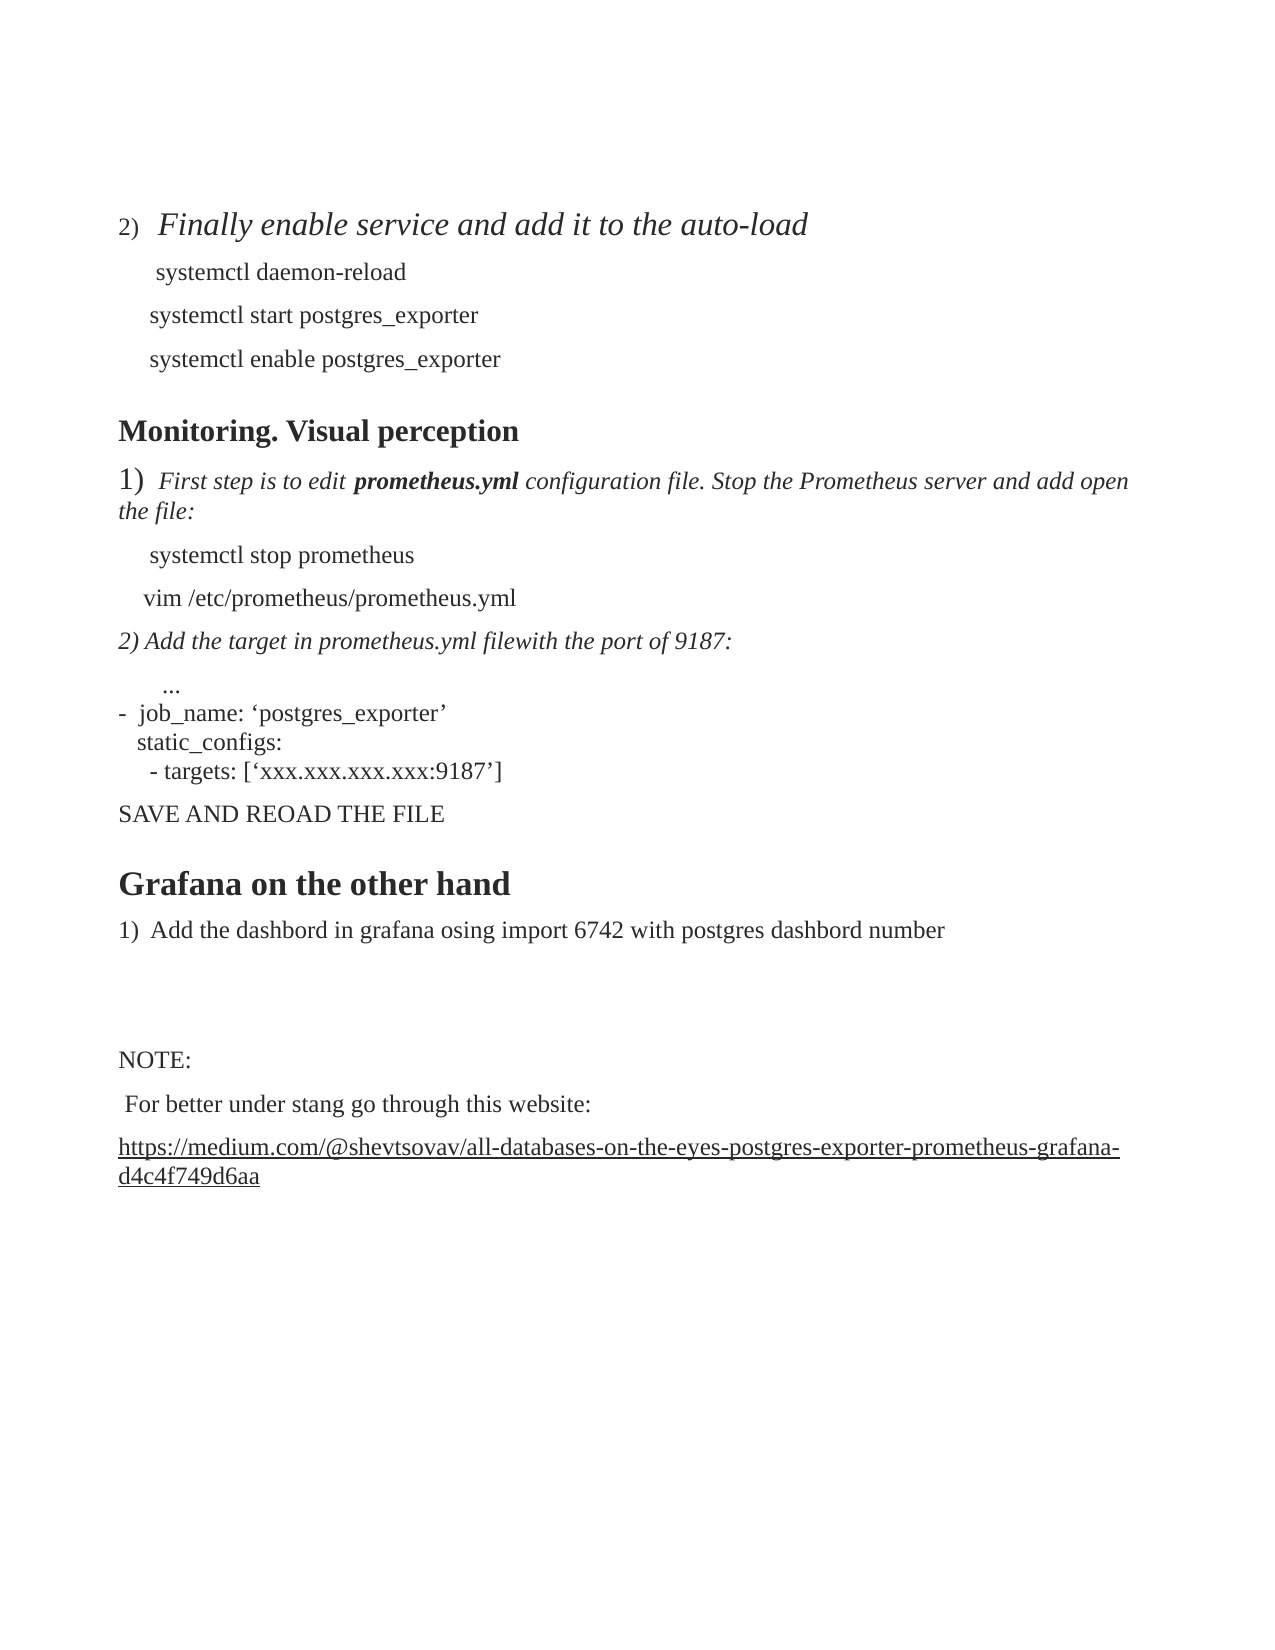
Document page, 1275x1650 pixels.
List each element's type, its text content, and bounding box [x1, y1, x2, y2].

text 1) Add the dashbord in grafana osing import 6742 with postgres dashbord number [118, 916, 1157, 944]
text SAVE AND REOAD THE FILE [118, 799, 1157, 828]
text 2) Finally enable service and add it to the auto-load [118, 205, 1157, 242]
text NOTE: [118, 1046, 1157, 1074]
text systemctl daemon-reload [118, 257, 1157, 286]
text systemctl stop prometheus [118, 540, 1157, 568]
text 1) First step is to edit prometheus.yml configuration file. Stop the Prometheus server and add open the file: [118, 461, 1157, 525]
text systemctl start postgres_exporter [118, 300, 1157, 329]
subtitle Grafana on the other hand [118, 863, 1157, 903]
text systemctl enable postgres_exporter [118, 344, 1157, 372]
subtitle Monitoring. Visual perception [118, 412, 1157, 448]
text For better under stang go through this website: [118, 1089, 1157, 1118]
text 2) Add the target in prometheus.yml filewith the port of 9187: [118, 626, 1157, 655]
text ... - job_name: ‘postgres_exporter’ static_configs: - targets: [‘xxx.xxx.xxx.xxx:9187’] [118, 670, 1157, 785]
text https://medium.com/@shevtsovav/all-databases-on-the-eyes-postgres-exporter-prometheus-grafana-d4c4f749d6aa [118, 1132, 1157, 1190]
text vim /etc/prometheus/prometheus.yml [118, 583, 1157, 612]
